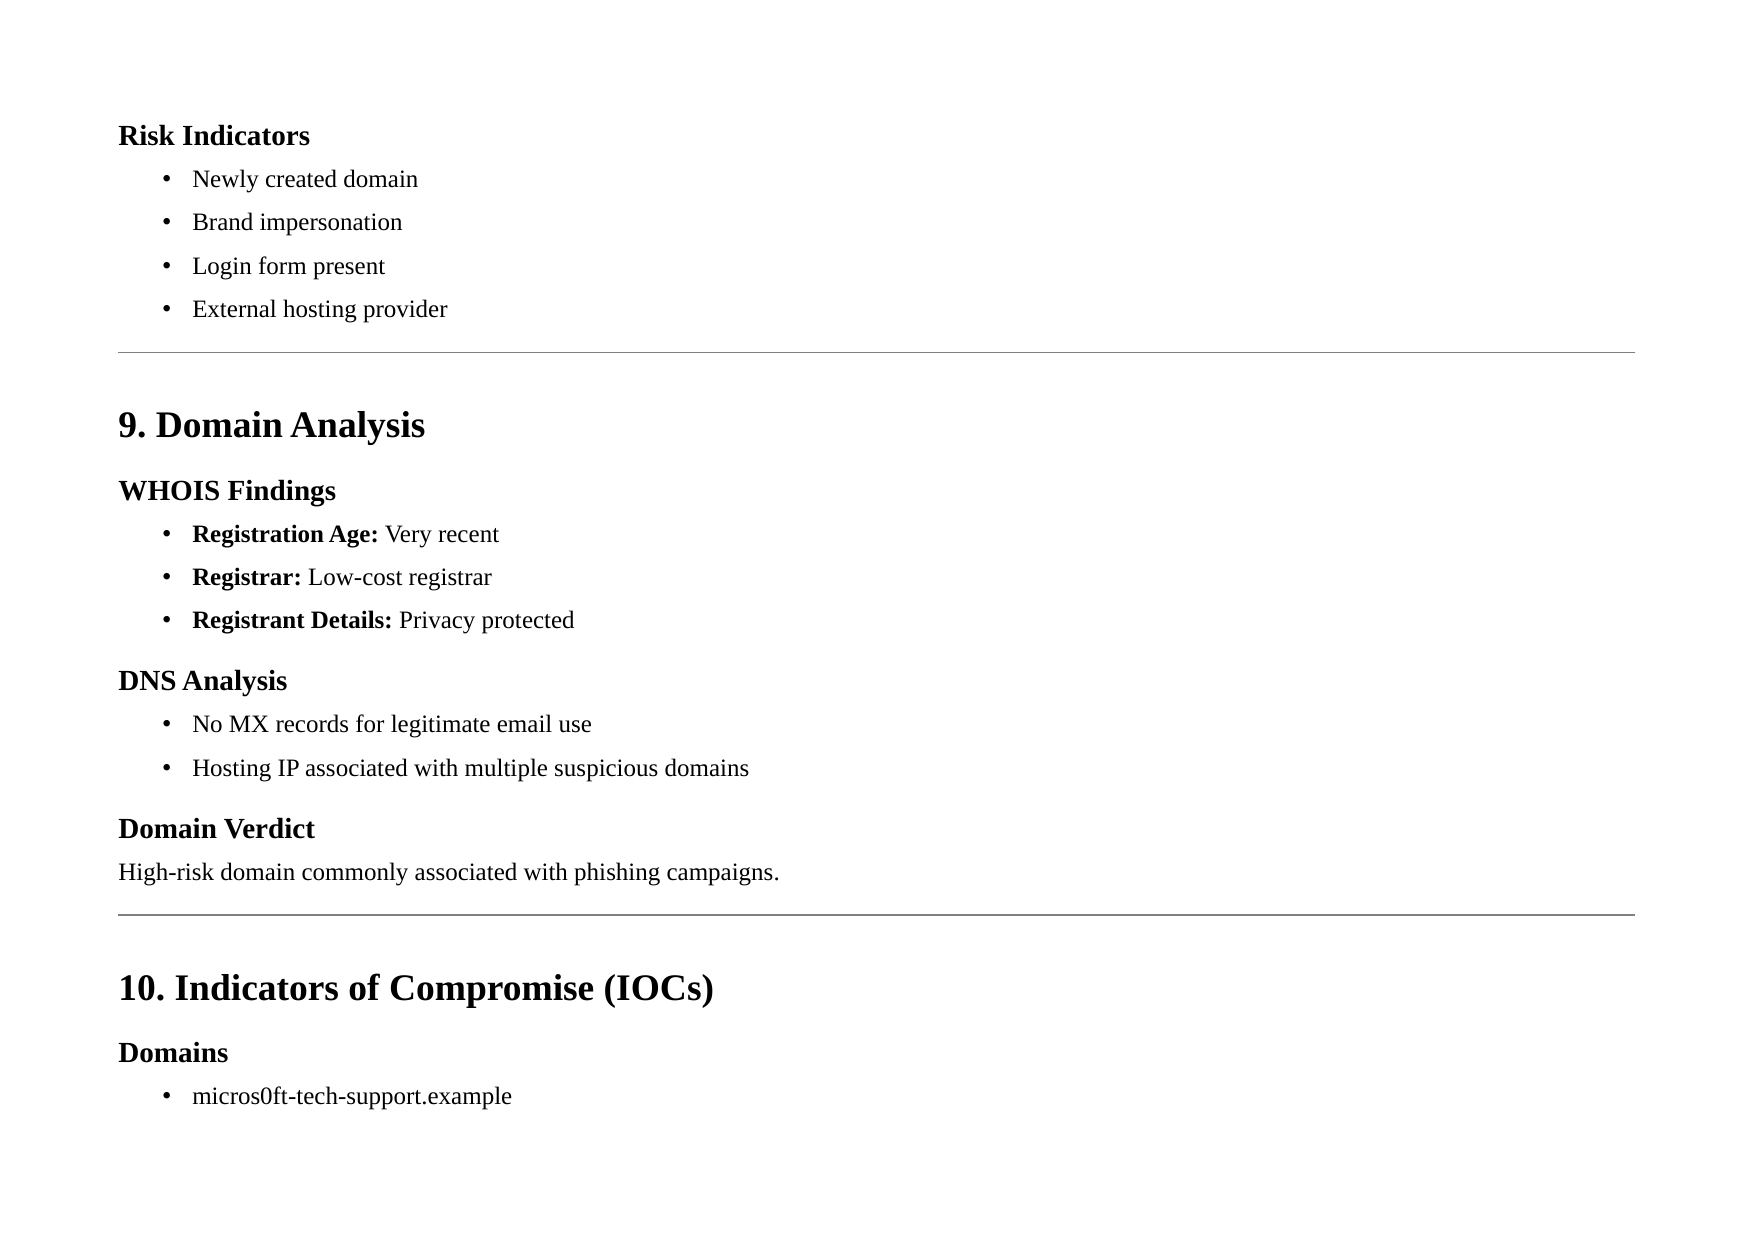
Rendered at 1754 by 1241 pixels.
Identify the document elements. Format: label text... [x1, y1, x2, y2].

subtitle Domains [118, 1035, 1635, 1069]
subtitle 9. Domain Analysis [118, 403, 1635, 446]
subtitle Domain Verdict [118, 811, 1635, 844]
list Registration Age: Very recent [162, 519, 1635, 548]
text High‑risk domain commonly associated with phishing campaigns. [118, 857, 1635, 886]
list Hosting IP associated with multiple suspicious domains [162, 753, 1635, 782]
subtitle WHOIS Findings [118, 473, 1635, 506]
list Registrar: Low‑cost registrar [162, 562, 1635, 591]
list Registrant Details: Privacy protected [162, 606, 1635, 634]
list External hosting provider [162, 294, 1635, 323]
subtitle DNS Analysis [118, 663, 1635, 697]
list micros0ft‑tech‑support.example [162, 1081, 1635, 1110]
list Login form present [162, 251, 1635, 279]
list Brand impersonation [162, 207, 1635, 236]
list No MX records for legitimate email use [162, 709, 1635, 738]
list Newly created domain [162, 164, 1635, 193]
subtitle 10. Indicators of Compromise (IOCs) [118, 965, 1635, 1008]
subtitle Risk Indicators [118, 118, 1635, 152]
